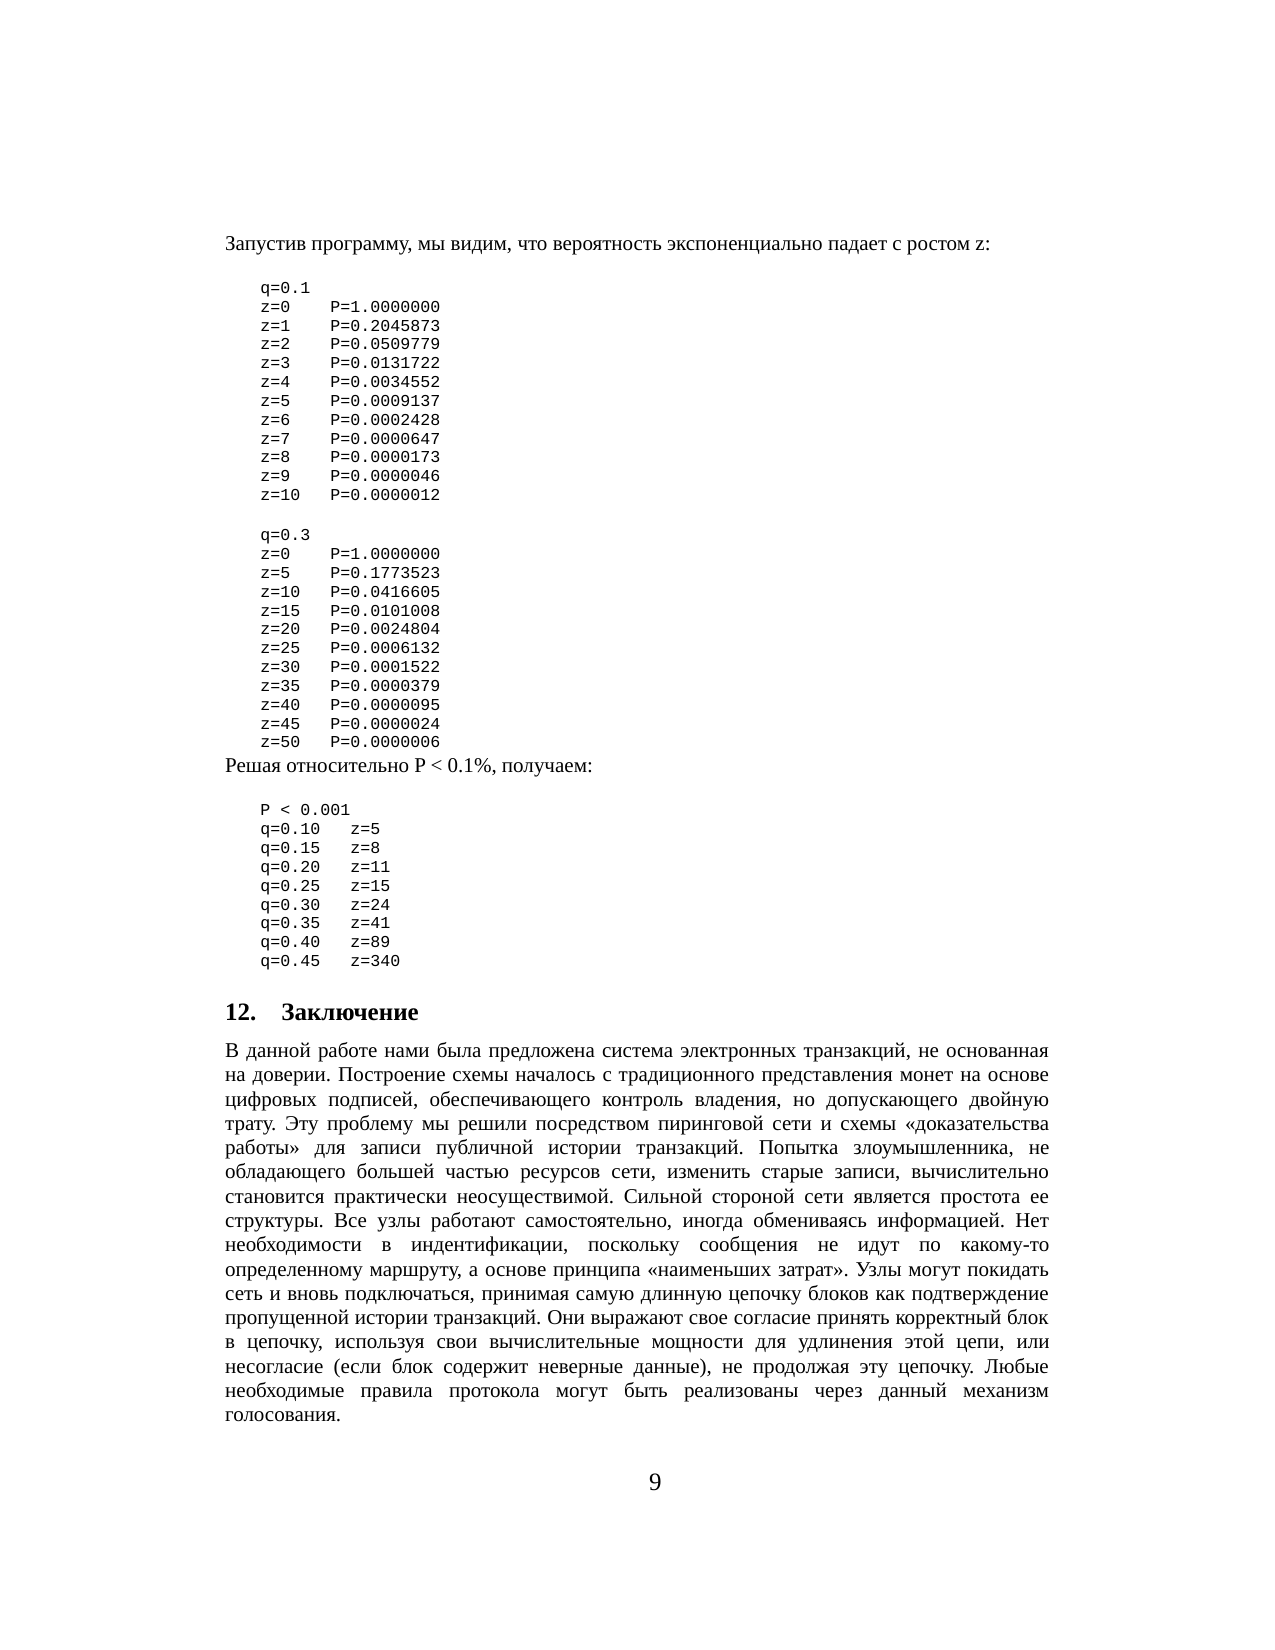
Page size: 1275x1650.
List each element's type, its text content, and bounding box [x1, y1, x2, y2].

text Запустив программу, мы видим, что вероятность экспоненциально падает с ростом z: [225, 231, 1050, 255]
subtitle 12. Заключение [225, 997, 1050, 1025]
text Решая относительно P < 0.1%, получаем: [225, 753, 1050, 777]
text В данной работе нами была предложена система электронных транзакций, не основанная на доверии. Построение схемы началось с традиционного представления монет на основе цифровых подписей, обеспечивающего контроль владения, но допускающего двойную трату. Эту проблему мы решили посредством пиринговой сети и схемы «доказательства работы» для записи публичной истории транзакций. Попытка злоумышленника, не обладающего большей частью ресурсов сети, изменить старые записи, вычислительно становится практически неосуществимой. Сильной стороной сети является простота ее структуры. Все узлы работают самостоятельно, иногда обмениваясь информацией. Нет необходимости в индентификации, поскольку сообщения не идут по какому-то определенному маршруту, а основе принципа «наименьших затрат». Узлы могут покидать сеть и вновь подключаться, принимая самую длинную цепочку блоков как подтверждение пропущенной истории транзакций. Они выражают свое согласие принять корректный блок в цепочку, используя свои вычислительные мощности для удлинения этой цепи, или несогласие (если блок содержит неверные данные), не продолжая эту цепочку. Любые необходимые правила протокола могут быть реализованы через данный механизм голосования. [225, 1038, 1050, 1426]
